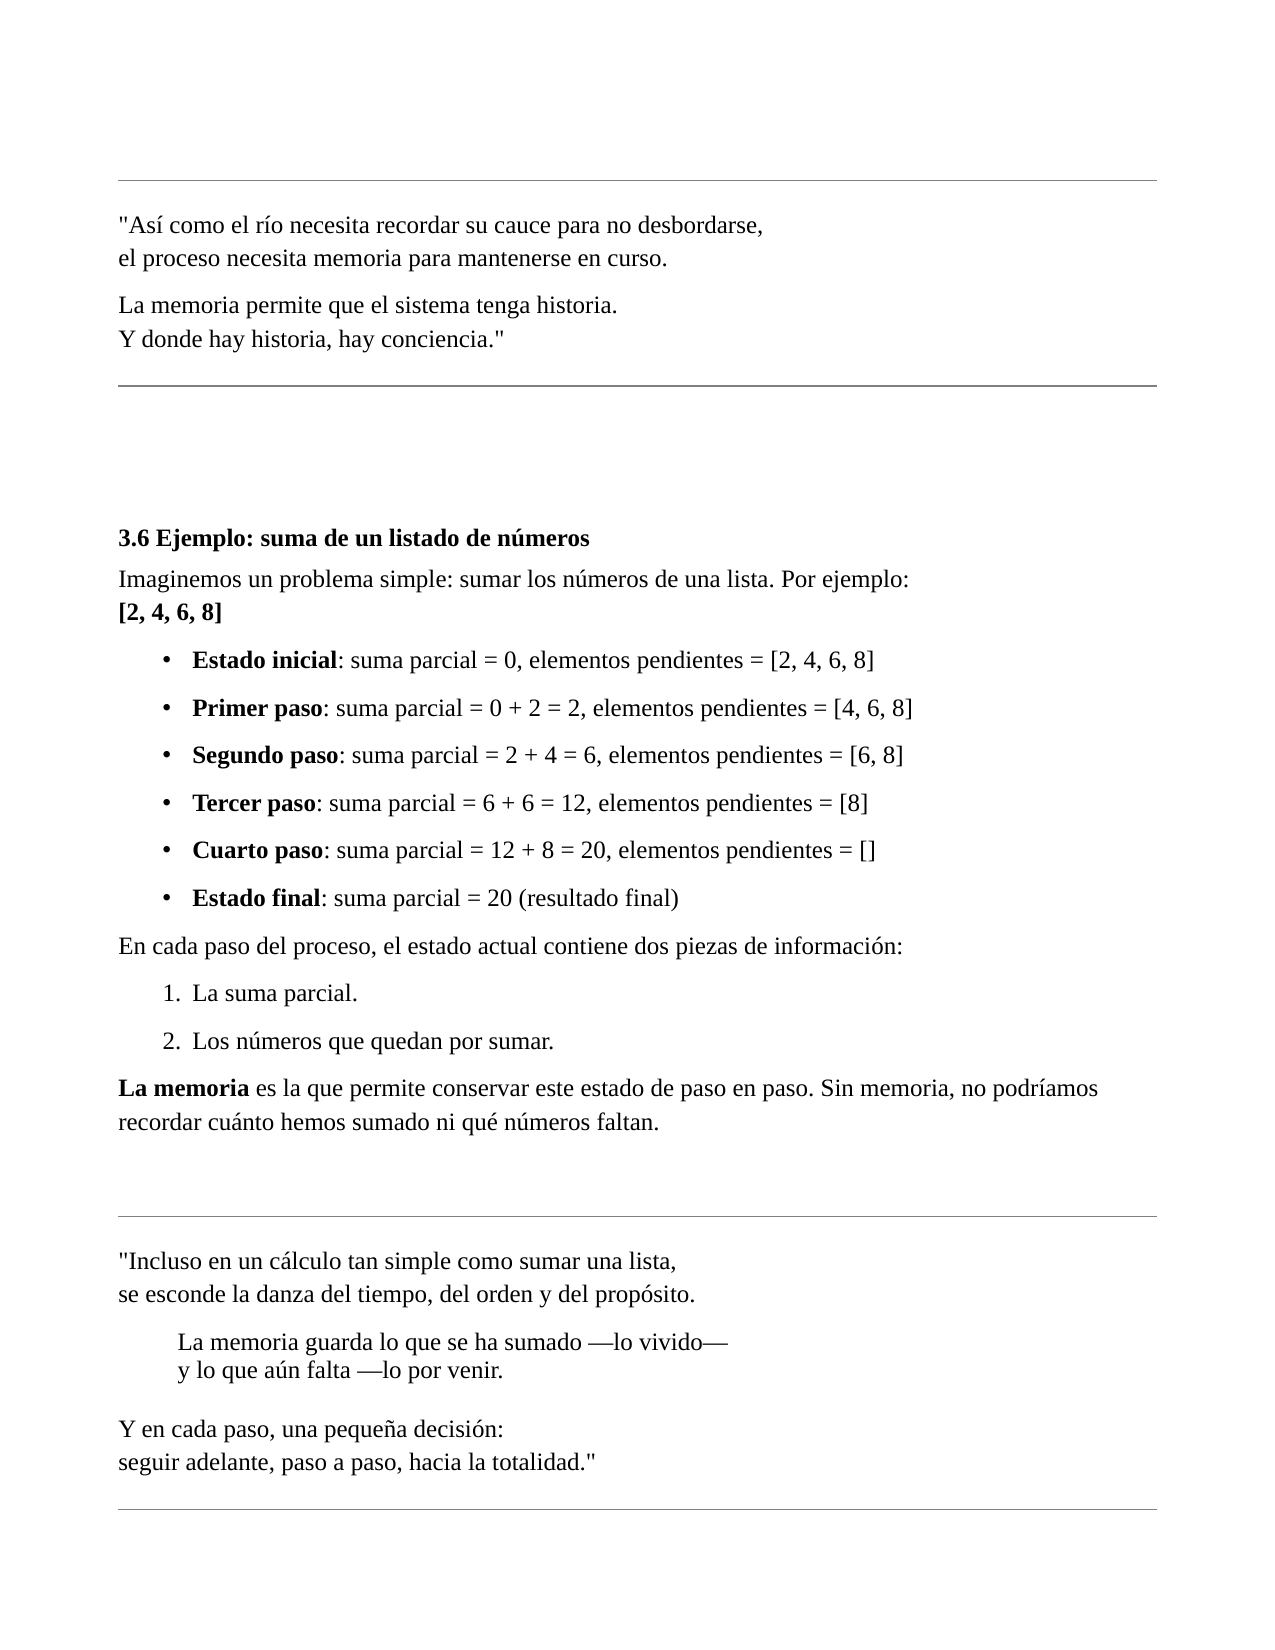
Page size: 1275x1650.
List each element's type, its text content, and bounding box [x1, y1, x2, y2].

list La suma parcial. [162, 978, 1157, 1007]
list Cuarto paso: suma parcial = 12 + 8 = 20, elementos pendientes = [] [162, 836, 1157, 864]
list Tercer paso: suma parcial = 6 + 6 = 12, elementos pendientes = [8] [162, 788, 1157, 817]
text En cada paso del proceso, el estado actual contiene dos piezas de información: [118, 931, 1157, 959]
list Los números que quedan por sumar. [162, 1026, 1157, 1055]
text Y en cada paso, una pequeña decisión: seguir adelante, paso a paso, hacia la totalidad." [118, 1414, 1157, 1475]
list Estado inicial: suma parcial = 0, elementos pendientes = [2, 4, 6, 8] [162, 645, 1157, 674]
text "Así como el río necesita recordar su cauce para no desbordarse, el proceso necesita memoria para mantenerse en curso. [118, 210, 1157, 272]
text Imaginemos un problema simple: sumar los números de una lista. Por ejemplo: [2, 4, 6, 8] [118, 564, 1157, 626]
list Primer paso: suma parcial = 0 + 2 = 2, elementos pendientes = [4, 6, 8] [162, 693, 1157, 721]
text "Incluso en un cálculo tan simple como sumar una lista, se esconde la danza del tiempo, del orden y del propósito. [118, 1246, 1157, 1308]
list Estado final: suma parcial = 20 (resultado final) [162, 883, 1157, 912]
text La memoria guarda lo que se ha sumado —lo vivido— y lo que aún falta —lo por venir. [177, 1327, 1098, 1384]
subtitle 3.6 Ejemplo: suma de un listado de números [118, 523, 1157, 552]
text La memoria es la que permite conservar este estado de paso en paso. Sin memoria, no podríamos recordar cuánto hemos sumado ni qué números faltan. [118, 1073, 1157, 1135]
list Segundo paso: suma parcial = 2 + 4 = 6, elementos pendientes = [6, 8] [162, 740, 1157, 769]
text La memoria permite que el sistema tenga historia. Y donde hay historia, hay conciencia." [118, 291, 1157, 352]
